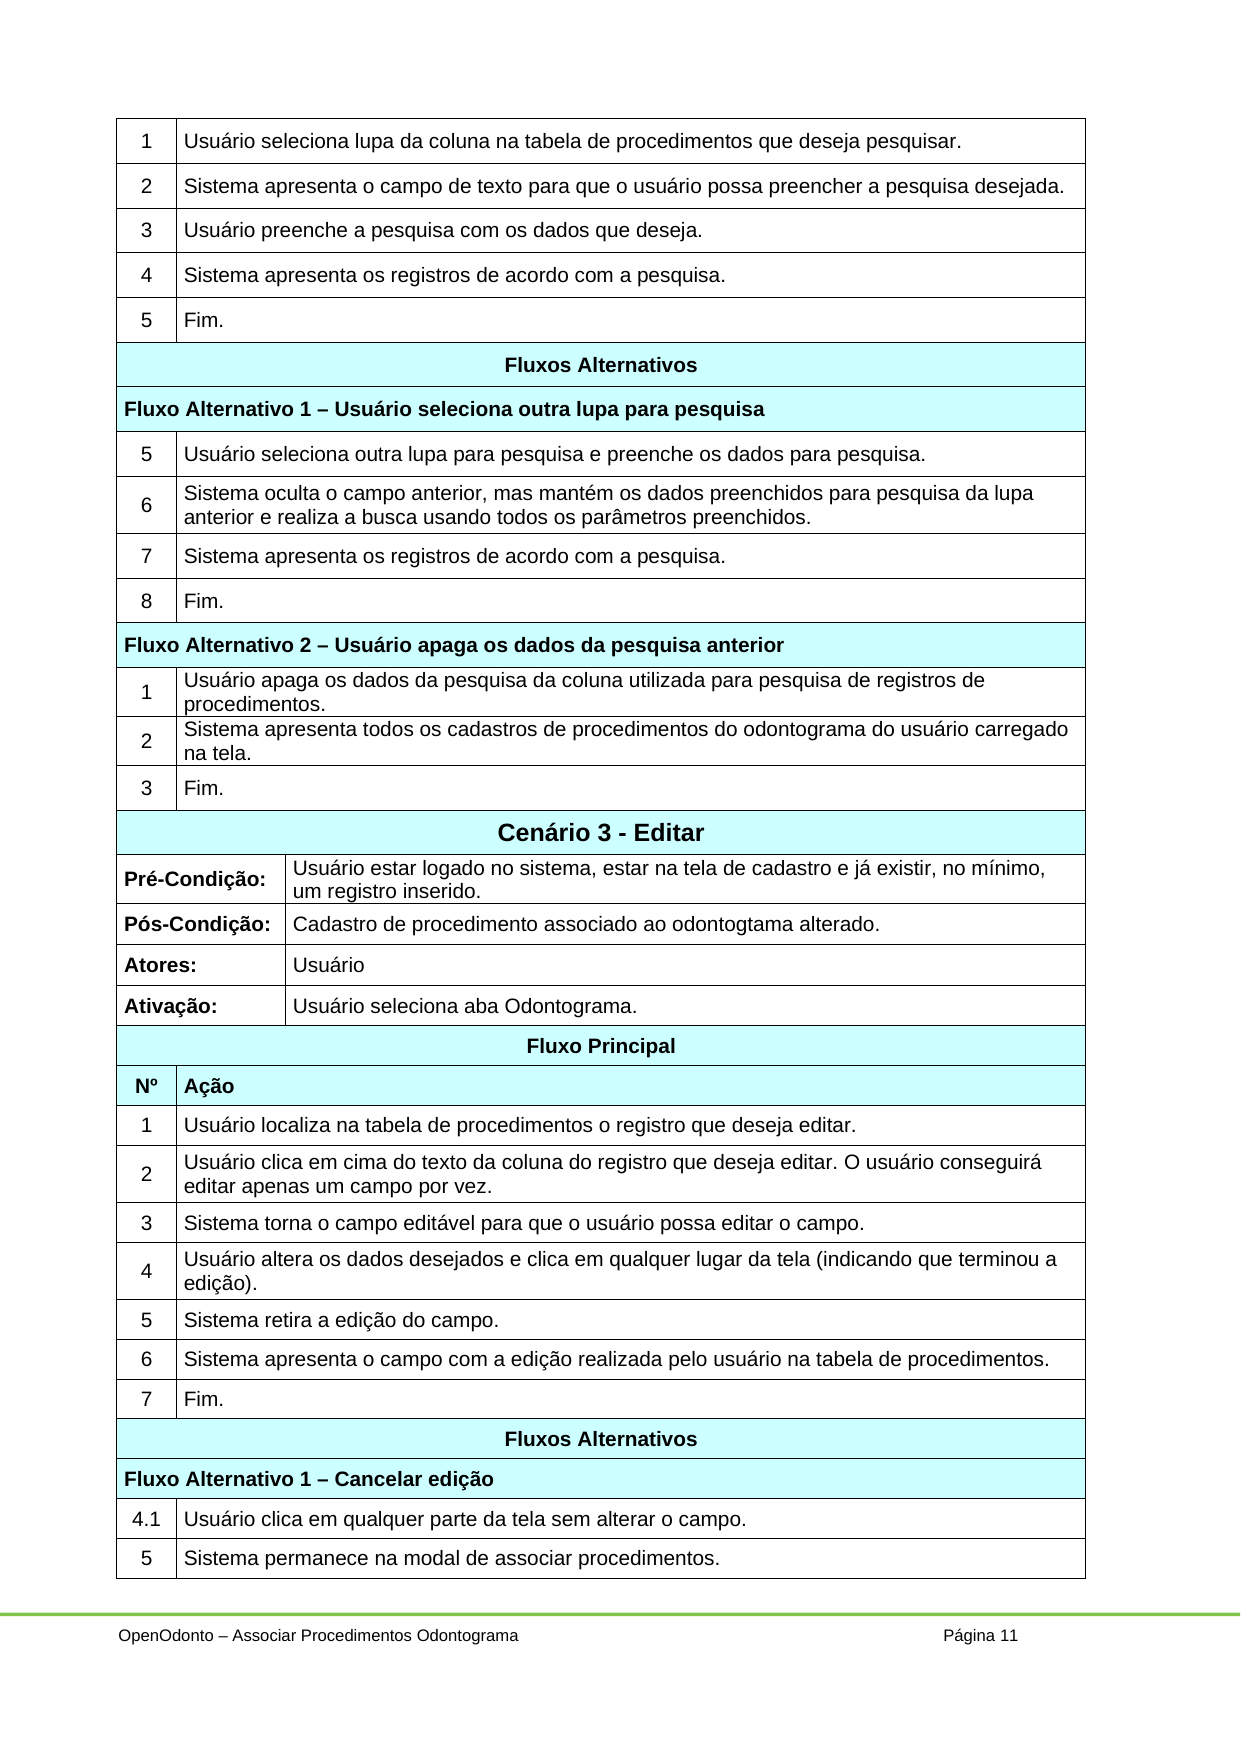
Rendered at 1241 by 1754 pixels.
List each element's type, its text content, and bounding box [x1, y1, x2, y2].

table_cell Fim. [177, 579, 1085, 622]
table_cell 7 [117, 534, 176, 578]
table_cell Fluxos Alternativos [117, 343, 1085, 386]
table_cell Sistema apresenta os registros de acordo com a pesquisa. [177, 534, 1085, 578]
table_cell 6 [117, 477, 176, 533]
table_cell 2 [117, 1146, 176, 1202]
table_cell 1 [117, 1106, 176, 1144]
table_cell Sistema permanece na modal de associar procedimentos. [177, 1539, 1085, 1577]
table_cell Sistema retira a edição do campo. [177, 1300, 1085, 1339]
table_cell Sistema apresenta o campo com a edição realizada pelo usuário na tabela de procedimentos. [177, 1340, 1085, 1378]
table_cell 2 [117, 164, 176, 207]
table_cell Fim. [177, 766, 1085, 809]
table_cell 5 [117, 298, 176, 342]
table_cell Pós-Condição: [117, 904, 285, 944]
table_cell Usuário clica em cima do texto da coluna do registro que deseja editar. O usuário conseguirá editar apenas um campo por vez. [177, 1146, 1085, 1202]
table_cell Usuário localiza na tabela de procedimentos o registro que deseja editar. [177, 1106, 1085, 1144]
table_cell 6 [117, 1340, 176, 1378]
table_cell Ação [177, 1066, 1085, 1105]
table_cell Cenário 3 - Editar [117, 811, 1085, 854]
table_cell 8 [117, 579, 176, 622]
table_cell 5 [117, 1539, 176, 1577]
table_cell 2 [117, 717, 176, 765]
table_cell Usuário seleciona aba Odontograma. [286, 986, 1085, 1025]
table_cell Sistema torna o campo editável para que o usuário possa editar o campo. [177, 1203, 1085, 1242]
table_cell Ativação: [117, 986, 285, 1025]
table_cell Fluxos Alternativos [117, 1419, 1085, 1458]
table_cell Usuário apaga os dados da pesquisa da coluna utilizada para pesquisa de registros de procedimentos. [177, 668, 1085, 716]
table_cell 4 [117, 253, 176, 297]
table_cell Fluxo Principal [117, 1026, 1085, 1065]
table_cell Sistema apresenta os registros de acordo com a pesquisa. [177, 253, 1085, 297]
table_cell 1 [117, 668, 176, 716]
table_cell Fim. [177, 1380, 1085, 1418]
table_cell Sistema apresenta o campo de texto para que o usuário possa preencher a pesquisa desejada. [177, 164, 1085, 207]
table_cell 4.1 [117, 1499, 176, 1538]
table_cell Usuário preenche a pesquisa com os dados que deseja. [177, 209, 1085, 252]
table_cell Fluxo Alternativo 1 – Cancelar edição [117, 1459, 1085, 1498]
table_cell 3 [117, 1203, 176, 1242]
table_cell 5 [117, 432, 176, 476]
table_cell Fluxo Alternativo 2 – Usuário apaga os dados da pesquisa anterior [117, 623, 1085, 667]
table_cell 1 [117, 119, 176, 163]
table_cell Fluxo Alternativo 1 – Usuário seleciona outra lupa para pesquisa [117, 387, 1085, 431]
table_cell 3 [117, 766, 176, 809]
table_cell 5 [117, 1300, 176, 1339]
table_cell 3 [117, 209, 176, 252]
table_cell Usuário clica em qualquer parte da tela sem alterar o campo. [177, 1499, 1085, 1538]
table_cell Sistema apresenta todos os cadastros de procedimentos do odontograma do usuário carregado na tela. [177, 717, 1085, 765]
table_cell Usuário seleciona outra lupa para pesquisa e preenche os dados para pesquisa. [177, 432, 1085, 476]
table_cell Nº [117, 1066, 176, 1105]
table_cell Pré-Condição: [117, 855, 285, 903]
table_cell Sistema oculta o campo anterior, mas mantém os dados preenchidos para pesquisa da lupa anterior e realiza a busca usando todos os parâmetros preenchidos. [177, 477, 1085, 533]
table_cell Atores: [117, 945, 285, 985]
table_cell Usuário [286, 945, 1085, 985]
table_cell Usuário estar logado no sistema, estar na tela de cadastro e já existir, no mínimo, um registro inserido. [286, 855, 1085, 903]
table_cell Usuário altera os dados desejados e clica em qualquer lugar da tela (indicando que terminou a edição). [177, 1243, 1085, 1299]
table_cell 4 [117, 1243, 176, 1299]
table_cell 7 [117, 1380, 176, 1418]
table_cell Usuário seleciona lupa da coluna na tabela de procedimentos que deseja pesquisar. [177, 119, 1085, 163]
table_cell Cadastro de procedimento associado ao odontogtama alterado. [286, 904, 1085, 944]
table_cell Fim. [177, 298, 1085, 342]
